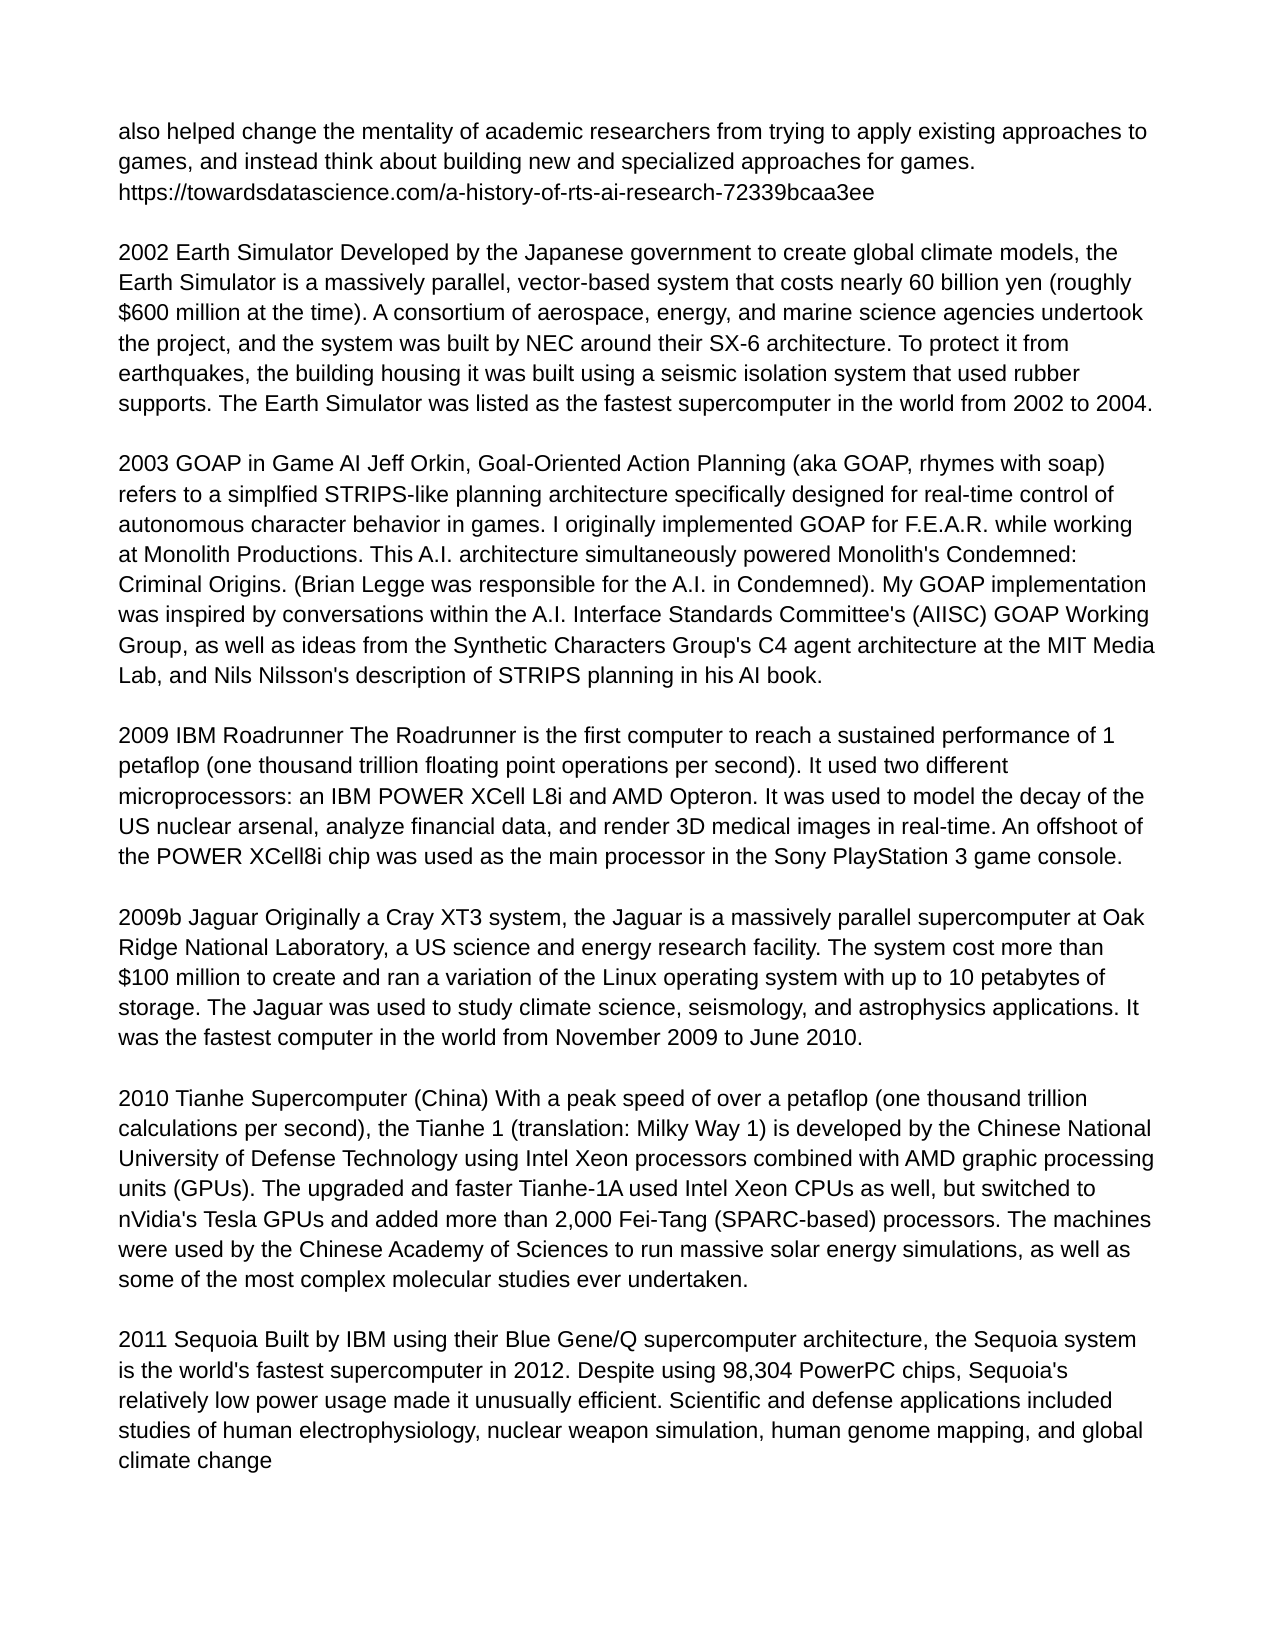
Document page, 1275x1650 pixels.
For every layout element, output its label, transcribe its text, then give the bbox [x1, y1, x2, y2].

text 23 January 1952 - Turing's house was burgled leading to an investigation into his homosexuality: Turing's conviction led to the removal of his security clearance and barred him from continuing with his cryptographic consultancy for the Government Communications Headquarters (GCHQ), the British signals intelligence agency that had evolved from GC&CS in 1946 (though he kept his academic job). He was denied entry into the United States after his conviction in 1952, but was free to visit other European countries. Turing was never accused of espionage but, in common with all who had worked at Bletchley Park, he was prevented by the Official Secrets Act from discussing his war work.[130] 8 June 1954, Turing's housekeeper found him dead. He had died the previous day. A post-mortem examination established that the cause of death was cyanide poisoning.[131] When his body was discovered, an apple lay half-eaten beside his bed, and although the apple was not tested for cyanide,[132] it was speculated that this was the means by which a fatal dose was consumed. 1956 McCarthy convinced Minsky, Claude Shannon, and Nathaniel Rochester to help him bring together U.S. researchers interested in automata theory, neural nets, and the study of intelligence. They organized a two-month workshop at Dartmouth in the summer of 1956. The proposal states:10 We propose that a 2 month, 10 man study of artificial intelligence be carried out during the summer of 1956 at Dartmouth College in Hanover, New Hampshire. The study is to proceed on the basis of the conjecture that every aspect of learning or any other feature of intelligence can in principle be so precisely described that a machine can be made to simulate it. An attempt will be made to find how to make machines use language, form abstractions and concepts, solve kinds of problems now reserved for humans, and improve themselves. We think that a significant advance can be made in one or more of these problems if a carefully selected group of scientists work on it together for a summer. There were 10 attendees in all, including Trenchard More from Princeton, Arthur Samuel from IBM, and Ray Solomonoff and Oliver Selfridge from MIT. Two researchers from Carnegie Tech,11 Allen Newell and Herbert Simon, rather stole the show. Although the others had ideas and in some cases programs for particular applications such as checkers, Newell and Simon already had a reasoning program, the Logic Theorist (LT), about which Simon claimed, “We have invented a computer program capable of thinking non-numerically, and thereby solved the venerable mind–body problem.”12 Soon after the workshop, the program was able to prove most of the theorems in Chapter 2 of Russell and Whitehead’s Principia Mathematica.RussellwasreportedlydelightedwhenSimon showed him that the program had come up with a proof for one theorem that was shorter than the one in Principia.TheeditorsoftheJournal of Symbolic Logic were less impressed; they rejected a paper coauthored by Newell, Simon, and Logic Theorist. (Russell and Norvig, 17-18) 1956 At IBM, Nathaniel Rochester and his colleagues produced some of the first AI programs. Herbert Gelernter (1959) constructed the Geometry Theorem Prover, which was able to prove theorems that many students of mathematics would find quite tricky. Starting in 1952, Arthur Samuel wrote a series of programs for checkers (draughts) that eventually learned to play at a strong amateur level (Russell and Norvig, 18) 1957 The work of Richard Bellman (1957) formalized a class of sequential decision problems called Markov decision processes, (Russell and Norvig, 10) 1958 John McCarthy moved from Dartmouth to MIT and there made three crucial contributions in one historic year: 1958. In MIT AI Lab Memo No.1, McCarthydefined the high-level language Lisp,whichwastobecomethedominantAIprogramminglanguageforthenext30 years. With Lisp, McCarthy had the tool he needed, but access to scarce and expensive computing resources was also a serious problem. In response, he and others at MIT invented time sharing. Also in 1958, McCarthy published a paper entitled Programs with Common Sense, in which he described the Advice Taker, a hypothetical program that can be seen as the first complete AI system. Like the Logic Theorist and Geometry Theorem Prover, McCarthy’s program was designed to use knowledge to search for solutions to problems. But unlike the others, it was to embody general knowledge of the world. For example, he showed how some simple axioms would enable the program to generate a plan to drive to the airport. The program was also designed to accept new axioms in the normal course of operation, thereby allowing it to achieve competence in new areas without being reprogrammed.TheAdvice Taker thus embodied the central principles of knowledge representation and reasoning: that it is useful to have a formal, explicit representation of the world and its workings and to be able to manipulate that representation with deductive processes. It is remarkable how much of the 1958 paper remains relevant today. (Russell and Norvig, 19) 1958b Heuristic Search- The use of heuristic information in problem solving appears in an early paper by Simon and Newell (1958), but the phrase “heuristic search” and the use of heuristic functions that estimate the distance to the goal came somewhat later (Newell and Ernst, 1965; Lin, 1965). Doran and Michie (1966) conducted extensive experimental studies of heuristic search. Although they analyzed path length and “penetrance” (the ratio of path length to the total number of nodes examined so far), they appear to have ignored the information provided by the path cost g(n). 1958c Early experiments in machine evolution (now called genetic algorithms)(Friedberg, 1958; Friedberg et al.,1959)werebasedontheundoubtedlycorrectbeliefthatby making an appropriate series of small mutations to a machine-code program, one can generate a program with good performance for any particular task. The idea, then, was to try random mutations with a selection process to preserve mutations that seemed useful. Despite thousands of hours of CPU time, almost no progress was demonstrated. Modern genetic algorithms use better representations and have shown more success. (Russell and Norvig, 21) 1959 Dijkstra directed graph search (DAGs)- The two-point shortest-path algorithm of Dijkstra (1959) is the origin of uniform-cost search. These works also introduced the idea of explored and frontier sets (closed and open lists). 1959b Stafford Beer publishes Cybernetics and Management, considered the seminal work in management cybernetics. 1960 Heinz von Foerster and the University of Illinois host a conference entitled 'Principles of Self-organization' - drawing McCulloch, von Bertalanffy, Pask, Beer, Ashby, and many others. Ross Ashby comes to Illinois to work at the BCL (ca 1960 or 1961) 1961 IBM´s 7000 series of mainframe computers are the company´s first to use transistors. At the top of the line was the Model 7030, also known as "Stretch." Nine of the computers, which featured dozens of advanced design innovations, were sold, mainly to national laboratories and major scientific users. A special version, known as HARVEST, was developed for the US National Security Agency (NSA). The knowledge and technologies developed for the Stretch project played a major role in the design, management, and manufacture of the later IBM System/360--the most successful computer family in IBM history. 1962 Atlas A joint project of England’s Manchester University, Ferranti Computers, and Plessey, Atlas comes online nine years after Manchester’s computer lab begins exploring transistor technology. Atlas was the fastest computer in the world at the time and introduced the concept of “virtual memory,” that is, using a disk or drum as an extension of main memory. System control was provided through the Atlas Supervisor, which some consider to be the first true operating system. 1963 In 1963, McCarthy started the AI lab at Stanford. His plan to use logic to build the ultimate Advice Taker was advanced by J. A. Robinson’s discovery in 1965 of the resolution method (a complete theorem-proving algorithm for first-order logic; see Chapter 9). Work at Stanford emphasized general-purpose methods for logical reasoning. Applications of logic included Cordell Green’s question-answering and planning systems (Green, 1969b) and the Shakey robotics project at the Stanford Research Institute (SRI). (Russell and Norvig, 19) 1964 First major artificial intelligence laboratories established at MIT, Stanford, SRI, and University of Edinburgh 1965 Belief State Problems The idea of transforming partially observable problems into belief-state problems originated with Astrom (1965) for the much more complex case of probabilistic uncertainty. Erdmann and Mason (1988) studied the problem of robotic manipulation without sensors, using a continuous form of belief-state search. The belief-state approach was reinvented in the context of sensorless and partially observablesearch problems by Genesereth and Nourbakhsh (1993). Additional work was done on sensorless problems in the logic-based planning community (Goldman and Boddy, 1996; Smith and Weld, 1998). This work has emphasized concise representations for belief states. Bonet and Geffner (2000) introduced the first effective heuristics for belief-state search; these were refined by Bryce et al. (2006). The incremental approach to belief-state search, in which solutions are constructed incrementally for subsets of states within each belief state, was studied in the planning literature by Kurien et al. (2002); several new incremental algorithms were introduced for nondeterministic, partially observable problems by Russell and Wolfe (2005). 1966 first launch of British Intelligence satellite. [coincidentally UDA is created in N. Ireland same year] 1966b IBM 360 System/360 is a major event in the history of computing. On April 7, IBM announced five models of System/360, spanning a 50-to-1 performance range. At the same press conference, IBM also announced 40 completely new peripherals for the new family. System/360 was aimed at both business and scientific customers and all models could run the same software, largely without modification. IBM’s initial investment of $5 billion was quickly returned as orders for the system climbed to 1,000 per month within two years. At the time IBM released the System/360, the company had just made the transition from discrete transistors to integrated circuits, and its major source of revenue began to move from punched card equipment to electronic computer systems. 1967 Zuse Cellular Automaton Zuse also suggested that the universe itself is running on a cellular automaton or similar computational structure (digital physics); in 1969, he published the book Rechnender Raum (translated into English as Calculating Space). This idea has attracted a lot of attention, since there is no physical evidence against Zuse's thesis. Edward Fredkin (1980s), Jürgen Schmidhuber (1990s), and others have expanded on it. [Perhaps, inspired by the notion that a Machine Intelligence is in operation in the psychological space, others have speculated on this, such as P.K. Dick in 1977] 1969 Minsky and Papert’s book Perceptrons (1969) proved that, although perceptrons (a simple form of neural network) could be shown to learn anything they were capable of representing, they could represent very little. In particular, a two-input perceptron (restricted to be simpler than the form Rosenblatt originally studied) could not be trained to recognize when its two inputs were different. Although their results did not apply to more complex, multilayer networks, research funding for neural-net research soon dwindled to almost nothing. Ironically, the new back-propagation learning algorithms for multilayer networks that were to cause an enormous resurgence in neural-net research in the late 1980s were actually discovered first in 1969 (Bryson and Ho, 1969). (Russell and Norvig, 22) 1969 DENDRAL was powerful because All the relevanttheoretical knowledgeto solve these problemshas been mappedoverfrom its general form in the [spectrum prediction component] (“first principles”) to efficient special forms (“cookbook recipes”). (Feigenbaum et al.,1971) (Russell and Norvig, 23) 1970 The most famous microworld was the blocks world, which consists of a set of solid blocks placed on a tabletop (or more often, a simulation of a tabletop), as shown in Figure 1.4. Atypicaltaskinthisworldistorearrangetheblocksinacertainway,usingarobothand that can pick up one block at a time. The blocks world was home to the vision project of David Huffman (1971), the vision and constraint-propagation work of David Waltz (1975), the learning theory of Patrick Winston (1970), the natural-language-understanding program of Terry Winograd (1972), and the planner of Scott Fahlman (1974). (Russell and Norvig, 20) **1971- Bidirectional search ** , which was introduced by Pohl (1971), can also be effective in some cases. 1971b Nilsson, STRIPS Stanford Research Institute Problem Solver (STRIPS) new problem solver called STRIPS that attempts to find a sequence of operators in a spcce of world models to transform a given initial world model into a model in which a given goal formula can be proven to be true. STRIPS represents a world n,~del as an arbitrary collection of first-order predicate calculus formulas and is designed to work with .models consisting of large numbers of formulas. It employs a resolution theorem prover to answer questions of particular models and uses means-ends analysis to guide it to the desired goal-satisfying model. This system was an early precursor to GOAP in Game and Simulation AI 1971b Cybersyn Stafford Beer is commissioned by the Allende government in Chile to integrate a management structure for the national economy, and the CyberSyn project is born. 1972- 'A' Search ** The A∗ algorithm, incorporating the current path cost into heuristic search, was developed by Hart, Nilsson, and Raphael (1968), with some later corrections (Hart et al., 1972). Hart developed A as part of the Shakey Robot project at Stanford Research Institute, which also developed early Planning Systems. Hart later developed the first expert system which was used for resource extraction or mining purposes. Peter Hart’s early research at SRI, with Dick Duda, led to the world’s first use of context in optical character recognition and to the development of one of the most widely used algorithms in image analysis. Their book, Pattern Classification and Scene Analysis, is the ninth most-cited reference in the field of computer science. Dechter and Pearl (1985) demonstrated the optimal efficiency of A∗.The original A∗ paper introduced the consistency condition on heuristic functions. The monotone condition was introduced by Pohl (1977) as a simpler replacement, but Pearl (1984) showed that the two were equivalent. Pohl (1977) pioneered the study of the relationship between the error in heuristic functions and the time complexity of A∗. A∗ and other state-space search algorithms are closely related to the branch-and-bound techniques that are widely used in operations research (Lawler and Wood, 1966). 1972b Stafford Beer publishes Brain of the Firm: The Managerial Cybernetics of Organization (1972) 1973 Failure to come to grips with the “combinatorial explosion” was one of the main criticisms of AI contained in the Lighthill report (Lighthill, 1973), which formed the basis for the decision by the British government to end support for AI research in all but two universities. (Oral tradition paints a somewhat different and more colorful picture, with political ambitions and personal animosities whose description is beside the point.). (Russell and Norvig, 22) 1974 Science fiction author John Brunner introduces the notion of an individual or small group affecting an entire society by exploiting networked computer systems in his novel Shockwave Rider [suggestive of automated psyops] 1975 Gordon Pask publishes his massive two-volume work on conversation theory, influential on chatbot development and natural language processing 1976 Cray Supercomputer The fastest machine of its day, The Cray-1's speed comes partly from its shape, a "C," which reduces the length of wires and thus the time signals need to travel across them. High packaging density of integrated circuits and a novel Freon cooling system also contributed to its speed. Each Cray-1 took a full year to assemble and test and cost about $10 million. Typical applications included US national defense work, including the design and simulation of nuclear weapons, and weather forecasting. 1978 Planning and Acting The unpredictability and partial observability of real environments were recognized early on in robotics projects that used planning techniques, including Shakey (Fikes et al., 1972) and FREDDY (Michie, 1974). The problems received more attention after the publication of McDermott’s (1978a) influential article, Planning and Acting 1979 Stafford Beer's The Heart of the Enterprise, outlining his Viable System Model (VSM), is published. 1982 The first successful commercial expert system, R1, began operation at the Digital Equipment Corporation (McDermott, 1982). The program helped configure orders for new computer systems; by 1986, it was saving the company an estimated $40 million a year. By 1988, DEC’s AI group had 40 expert systems deployed, with more on the way. DuPont had 100 in use and 500 in development, saving an estimated $10 million a year. Nearly every major U.S. corporation had its own AI group and was either using or investigating expert systems. (Russell and Norvig, 24) 1986 In the mid-1980s at least four different groups reinvented the back-propagation learning algorithm first found in 1969 by Bryson and Ho. The algorithm was applied to many learning problems in computer science and psychology, and the widespread dissemination of the results in the collection Parallel Distributed Processing (Rumelhart and McClelland, 1986) caused great excitement. (Russell and Norvig, 24) 1987 Connection Machine Daniel Hillis of Thinking Machines Corporation moves artificial intelligence a step forward when he develops the controversial concept of massive parallelism in the Connection Machine CM-1. The machine used up to 65,536 one-bit processors and could complete several billion operations per second. Each processor had its own small memory linked with others through a flexible network that users altered by reprogramming rather than rewiring. The machine´s system of connections and switches let processors broadcast information and requests for help to other processors in a simulation of brain-like associative recall. Using this system, the machine could work faster than any other at the time on a problem that could be parceled out among the many processors. 1988 Judea Pearl’s (1988) Probabilistic Reasoning in Intelligent Systems led to a new acceptance of probability and decision theory in AI, following a resurgence of interest epitomized by Peter Cheeseman’s (1985) article “In Defense of Probability.” The Bayesian network formalism was invented to allow efficient representation of, and rigorous reasoning with, uncertain knowledge. (Russell and Norvig, 24) 1990 Intel Touchstone Reaching 32 gigaflops (32 billion floating point operations per second), Intel’s Touchstone Delta has 512 processors operating independently, arranged in a two-dimensional communications “mesh.” Caltech researchers used this supercomputer prototype for projects such as real-time processing of satellite images, and for simulating molecular models in AIDS research. It would serve as the model for several other significant multi-processor systems that would be among the fastest in the world. 1992 Genetic Programming Interest in genetic programming was spurred by John Koza’s work (Koza, 1992, 1994), but it goes back at least to early experiments with machine code by Friedberg (1958) and with finite-state automata by Fogel et al. (1966). As with genetic algorithms, there is debate about the effectiveness of the technique. Koza et al. (1999) describe experiments in the use of genetic programming to design circuit devices. The field of genetic programming is closely related to genetic algorithms. The principal difference is that the representations that are mutated and combined are programs rather than bit strings. The programs are represented in the form of expression trees; the expressions can be in a standard language such as Lisp or can be specially designed to represent circuits, robot controllers, and so on. Crossover involves splicing together subtrees rather than substrings. This form of mutation guarantees that the offspring are well-formed expressions, which would not be the case if programs were manipulated as strings. 1994 'Vengeful' computer based tracking system deployed by British in N. Ireland. Caister a knowledge based system is used to monitor suspected IRA members, associations, movements, etc. Caister is later replaced by the automated AI system, 'Calshot' relied on machine interpretation rather then human interpretation. 1994b Stafford Beer introduces 'team syntegration' in his book Beyond Dispute: The Invention of Team Syntegrity (1994) 1994c Neuroevolution Neuroevolution, or neuro-evolution, is a form of artificial intelligence that uses evolutionary algorithms to generate artificial neural networks (ANN), parameters, topology and rules.[1] It is most commonly applied in artificial life, general game playing and evolutionary robotics. The main benefit is that neuroevolution can be applied more widely than supervised learning algorithms, which require a syllabus of correct input-output pairs. In contrast, neuroevolution requires only a measure of a network's performance at a task. For example, the outcome of a game (i.e. whether one player won or lost) can be easily measured without providing labeled examples of desired strategies. Neuroevolution can be contrasted with conventional deep learning techniques that use gradient descent on a neural network with a fixed topology. 1997 Deep Blue Deep Blue versus Garry Kasparov was a pair of six-game chess matches between world chess champion Garry Kasparov and an IBM supercomputer called Deep Blue. The first match was played in Philadelphia in 1996 and won by Kasparov. The second was played in New York City in 1997 and won by Deep Blue. The 1997 match was the first defeat of a reigning world chess champion by a computer under tournament conditions. 1998 British Intelligence deploy the AI system 'Mannequin' based on an earlier system 'Effigy' developed for fighting the insurgency in N. Ireland. Later deployed further afield such as in Bosnia. By 1996, the new culture of directed Intelligence had proliferated like some exotic plant inside a greenhouse in Bedfordshire, new home of the Defence Intelligence and Security |School. The system could run effective surveillance on an entire population and, through the use of psychological warfare (reserved, so far, for use in Bosnia), shape popular perceptions of events to suit a military strategy. It gave enormous power to those in charge of the system in Northern Ireland. (Geraghty, 1998, 132-133) 2000s Despite these successes, some influential founders of AI, including John McCarthy (2007), Marvin Minsky (2007), Nils Nilsson (1995, 2005) and Patrick Winston (Beal and Winston, 2009), have expressed discontent with the progress of AI. They think that AI should put less emphasis on creating ever-improved versions of applications that are good at a specific task, such as driving a car, playing chess, or recognizing speech. Instead, they believe AI should return to its roots of striving for, in Simon’s words, “machines that think, that learn and that create.” They call the effort human-level AI or HLAI; their first symposium was in 2004 (Minsky et al.,2004).Theeffortwillrequireverylargeknowledgebases;Hendleret al. (1995) discuss where these knowledge bases might come from. ArelatedideaisthesubfieldofArtificial General Intelligence or AGI (Goertzel and Pennachin, 2007), which held its first conference and organized the Journal of Artificial General Intelligence in 2008. AGI looks for a universal algorithm for learning and acting in any environment, and has its roots in the work of Ray Solomonoff (1964), one of the attendees of the original 1956 Dartmouth conference. Guaranteeing that what we create is really Friendly AI is also a concern (Yudkowsky, 2008; Omohundro, 2008), one we will return to in Chapter 26. (Russell and Norvig, 27) 2001 RTS Research Academic Interest in Game AI One of the seminal articles on game AI was John Laird and Michael van Lent’s article Human-Level AI’s Killer Application Interactive Computer Games published in a 2001 issue of AI Magazine. This was a significant article, because it was one of the first publications by AAAI that recognized real-time games as an excellent environment for AI research. It also helped change the mentality of academic researchers from trying to apply existing approaches to games, and instead think about building new and specialized approaches for games. https://towardsdatascience.com/a-history-of-rts-ai-research-72339bcaa3ee 2002 Earth Simulator Developed by the Japanese government to create global climate models, the Earth Simulator is a massively parallel, vector-based system that costs nearly 60 billion yen (roughly $600 million at the time). A consortium of aerospace, energy, and marine science agencies undertook the project, and the system was built by NEC around their SX-6 architecture. To protect it from earthquakes, the building housing it was built using a seismic isolation system that used rubber supports. The Earth Simulator was listed as the fastest supercomputer in the world from 2002 to 2004. 2003 GOAP in Game AI Jeff Orkin, Goal-Oriented Action Planning (aka GOAP, rhymes with soap) refers to a simplfied STRIPS-like planning architecture specifically designed for real-time control of autonomous character behavior in games. I originally implemented GOAP for F.E.A.R. while working at Monolith Productions. This A.I. architecture simultaneously powered Monolith's Condemned: Criminal Origins. (Brian Legge was responsible for the A.I. in Condemned). My GOAP implementation was inspired by conversations within the A.I. Interface Standards Committee's (AIISC) GOAP Working Group, as well as ideas from the Synthetic Characters Group's C4 agent architecture at the MIT Media Lab, and Nils Nilsson's description of STRIPS planning in his AI book. 2009 IBM Roadrunner The Roadrunner is the first computer to reach a sustained performance of 1 petaflop (one thousand trillion floating point operations per second). It used two different microprocessors: an IBM POWER XCell L8i and AMD Opteron. It was used to model the decay of the US nuclear arsenal, analyze financial data, and render 3D medical images in real-time. An offshoot of the POWER XCell8i chip was used as the main processor in the Sony PlayStation 3 game console. 2009b Jaguar Originally a Cray XT3 system, the Jaguar is a massively parallel supercomputer at Oak Ridge National Laboratory, a US science and energy research facility. The system cost more than $100 million to create and ran a variation of the Linux operating system with up to 10 petabytes of storage. The Jaguar was used to study climate science, seismology, and astrophysics applications. It was the fastest computer in the world from November 2009 to June 2010. 2010 Tianhe Supercomputer (China) With a peak speed of over a petaflop (one thousand trillion calculations per second), the Tianhe 1 (translation: Milky Way 1) is developed by the Chinese National University of Defense Technology using Intel Xeon processors combined with AMD graphic processing units (GPUs). The upgraded and faster Tianhe-1A used Intel Xeon CPUs as well, but switched to nVidia's Tesla GPUs and added more than 2,000 Fei-Tang (SPARC-based) processors. The machines were used by the Chinese Academy of Sciences to run massive solar energy simulations, as well as some of the most complex molecular studies ever undertaken. 2011 Sequoia Built by IBM using their Blue Gene/Q supercomputer architecture, the Sequoia system is the world's fastest supercomputer in 2012. Despite using 98,304 PowerPC chips, Sequoia's relatively low power usage made it unusually efficient. Scientific and defense applications included studies of human electrophysiology, nuclear weapon simulation, human genome mapping, and global climate change 2013 IBM Watson Watson is a question-answering computer system capable of answering questions posed in natural language, developed in IBM's DeepQA project by a research team led by principal investigator David Ferrucci. Watson was named after IBM's first CEO, industrialist Thomas J. Watson. The computer system was initially developed to answer questions on the quiz show Jeopardy! and, in 2011, the Watson computer system competed on Jeopardy! against legendary champions Brad Rutter and Ken Jennings winning the first place prize of $1 million. 2013b AutoML Automated machine learning (AutoML) is the process of automating the end-to-end process of applying machine learning to real-world problems. In a typical machine learning application, practitioners must apply the appropriate data pre-processing, feature engineering, feature extraction, and feature selection methods that make the dataset amenable for machine learning. Following those preprocessing steps, practitioners must then perform algorithm selection and hyperparameter optimization to maximize the predictive performance of their final machine learning model. As many of these steps are often beyond the abilities of non-experts, AutoML was proposed as an artificial intelligence-based solution to the ever-growing challenge of applying machine learning. Automating the end-to-end process of applying machine learning offers the advantages of producing simpler solutions, faster creation of those solutions, and models that often outperform models that were designed by hand. 2014 Generative adversarial networks (GANs) are a class of artificial intelligence algorithms used in unsupervised machine learning, implemented by a system of two neural networks contesting with each other in a zero-sum game framework. They were introduced by Ian Goodfellow et al. in 2014. This technique can generate photographs that look at least superficially authentic to human observers, having many realistic characteristics (though in tests people can tell real from generated in many cases). 2015 OpenAI OpenAI is a non-profit artificial intelligence (AI) research organization that aims to promote and develop friendly AI in such a way as to benefit humanity as a whole. Founded in late 2015, the San Francisco-based organization aims to “freely collaborate” with other institutions and researchers by making its patents and research open to the public. The founders (notably Elon Musk and Sam Altman) are motivated in part by concerns about existential risk from artificial general intelligence. 2015b Tensorflow TensorFlow is an open-source software library for dataflow programming across a range of tasks. It is a symbolic math library, and is also used for machine learning applications such as neural networks. 2016 AlphaGo AlphaGo versus Lee Sedol, also known as the Google DeepMind Challenge Match, was a five-game Go match between 18-time world champion Lee Sedol and AlphaGo, a computer Go program developed by Google DeepMind, played in Seoul, South Korea between 9 and 15 March 2016. AlphaGo won all but the fourth game; all games were won by resignation.The match has been compared with the historic chess match between Deep Blue and Garry Kasparov in 1997. 2019 DeepMind Real Time Strategy AI Deepmind releases its development environment to run AI in the Real Time Strategy game, Starcraft II. [118, 118, 1157, 1504]
